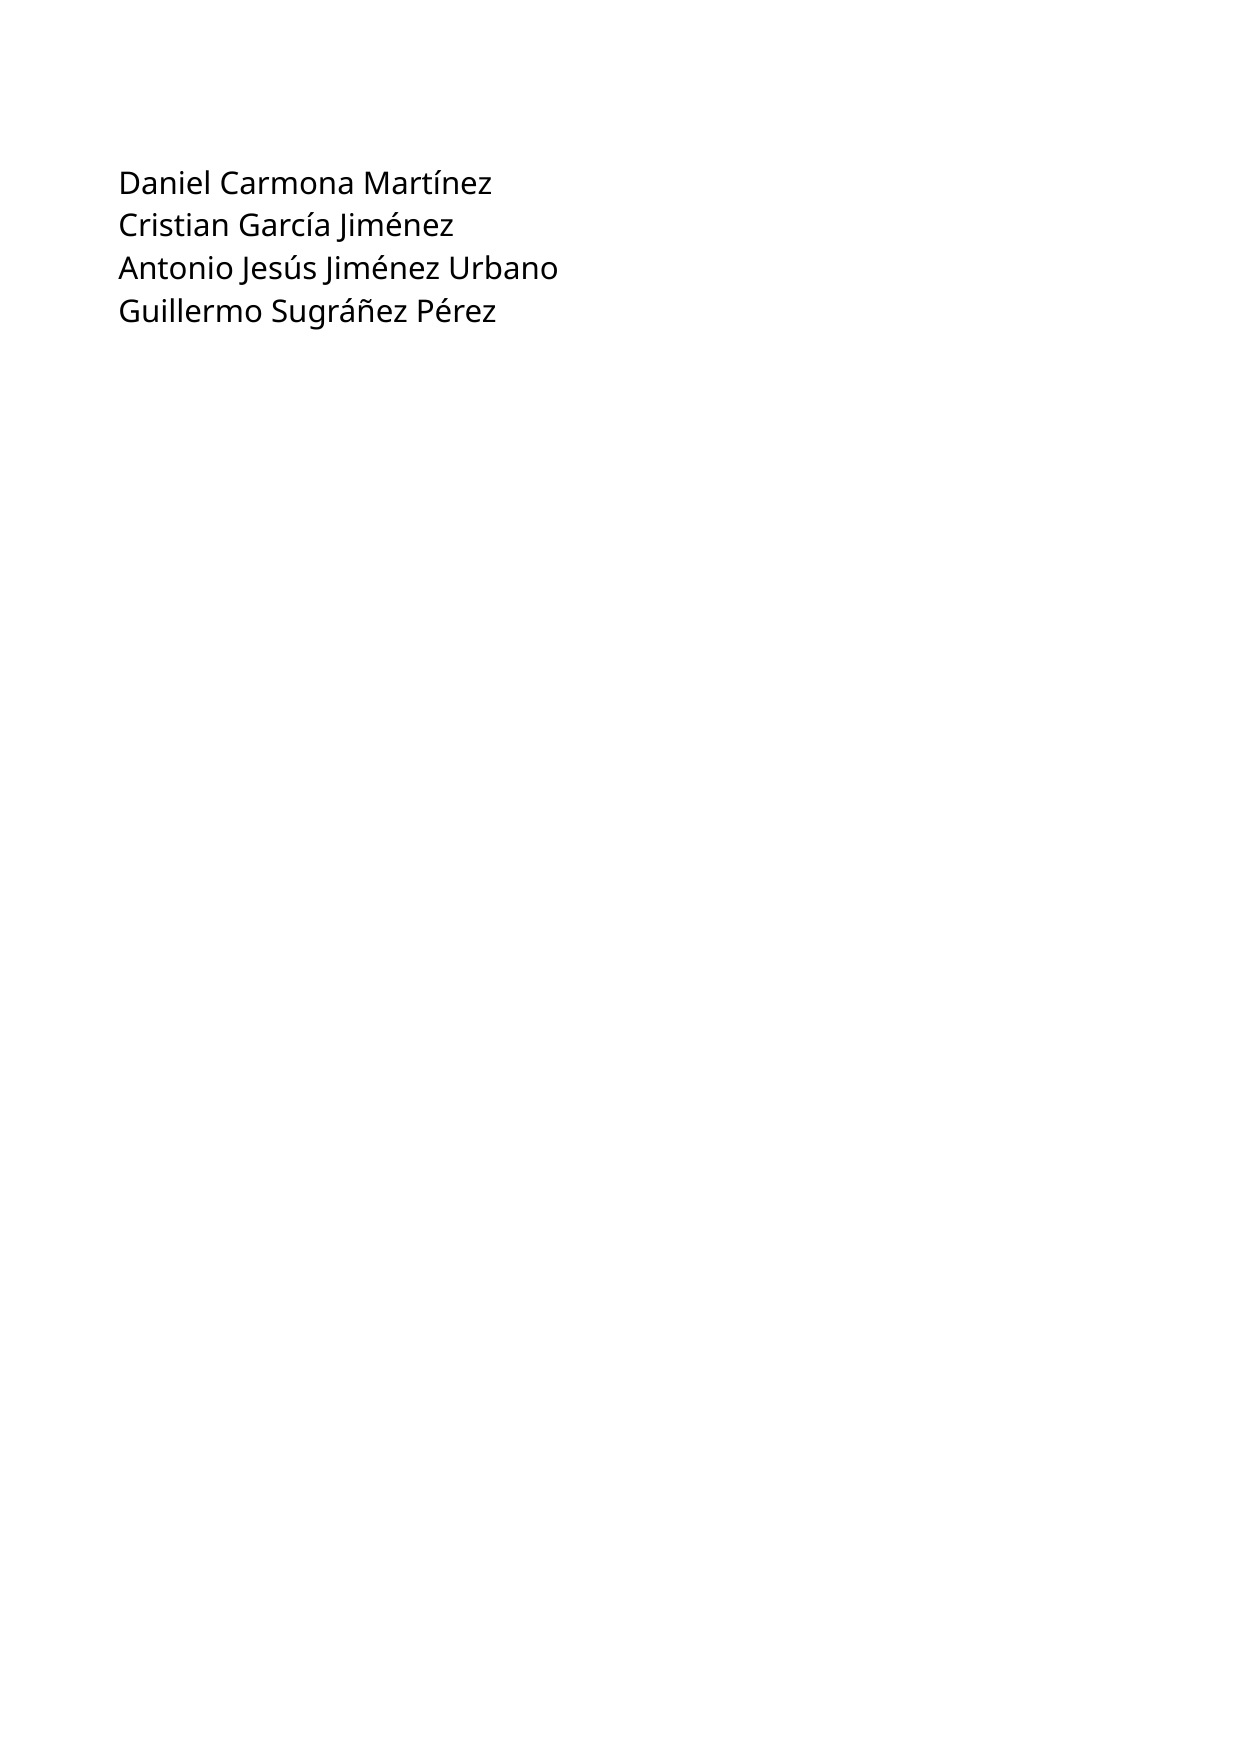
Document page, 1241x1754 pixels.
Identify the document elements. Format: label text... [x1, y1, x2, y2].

text Daniel Carmona Martínez [118, 161, 1122, 203]
text Cristian García Jiménez [118, 203, 1122, 246]
text Antonio Jesús Jiménez Urbano [118, 246, 1122, 288]
text Guillermo Sugráñez Pérez [118, 288, 1122, 331]
